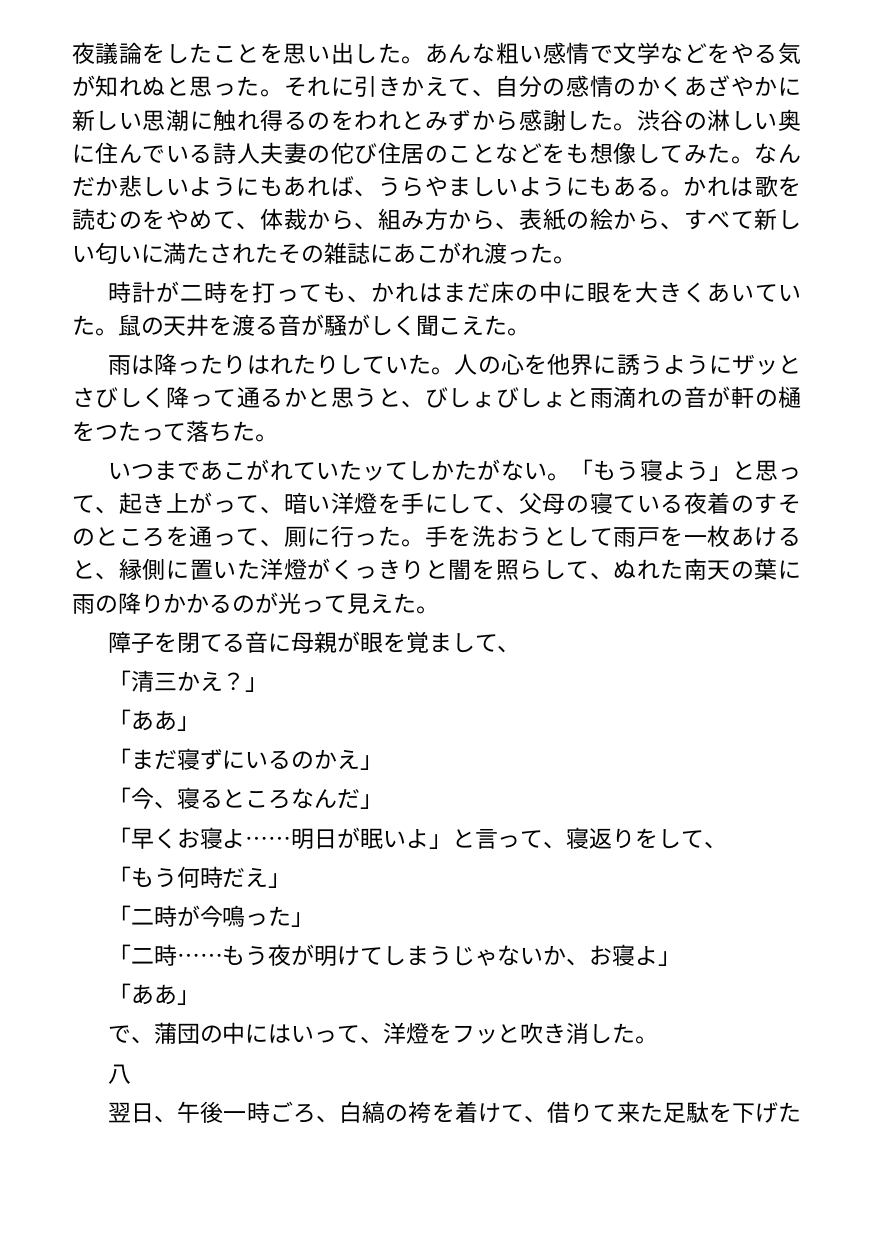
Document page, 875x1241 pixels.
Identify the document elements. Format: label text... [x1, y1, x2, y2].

text 翌日、午後一時ごろ、白縞の袴を着けて、借りて来た足駄を下げた [72, 1095, 802, 1128]
text 「ああ」 [72, 703, 802, 736]
text 「二時……もう夜が明けてしまうじゃないか、お寝よ」 [72, 938, 802, 971]
text 「今、寝るところなんだ」 [72, 781, 802, 814]
text 「ああ」 [72, 977, 802, 1010]
text 雨は降ったりはれたりしていた。人の心を他界に誘うようにザッとさびしく降って通るかと思うと、びしょびしょと雨滴れの音が軒の樋をつたって落ちた。 [72, 347, 802, 447]
text 「まだ寝ずにいるのかえ」 [72, 742, 802, 775]
text いつまであこがれていたッてしかたがない。「もう寝よう」と思って、起き上がって、暗い洋燈を手にして、父母の寝ている夜着のすそのところを通って、厠に行った。手を洗おうとして雨戸を一枚あけると、縁側に置いた洋燈がくっきりと闇を照らして、ぬれた南天の葉に雨の降りかかるのが光って見えた。 [72, 453, 802, 619]
text 「清三かえ？」 [72, 664, 802, 697]
text で、蒲団の中にはいって、洋燈をフッと吹き消した。 [72, 1016, 802, 1049]
text 「二時が今鳴った」 [72, 899, 802, 932]
text 障子を閉てる音に母親が眼を覚まして、 [72, 625, 802, 658]
text 「早くお寝よ……明日が眠いよ」と言って、寝返りをして、 [72, 821, 802, 854]
text 時計が二時を打っても、かれはまだ床の中に眼を大きくあいていた。鼠の天井を渡る音が騒がしく聞こえた。 [72, 274, 802, 341]
text 夜議論をしたことを思い出した。あんな粗い感情で文学などをやる気が知れぬと思った。それに引きかえて、自分の感情のかくあざやかに新しい思潮に触れ得るのをわれとみずから感謝した。渋谷の淋しい奥に住んでいる詩人夫妻の佗び住居のことなどをも想像してみた。なんだか悲しいようにもあれば、うらやましいようにもある。かれは歌を読むのをやめて、体裁から、組み方から、表紙の絵から、すべて新しい匂いに満たされたその雑誌にあこがれ渡った。 [72, 36, 802, 269]
text 八 [72, 1056, 802, 1089]
text 「もう何時だえ」 [72, 860, 802, 893]
